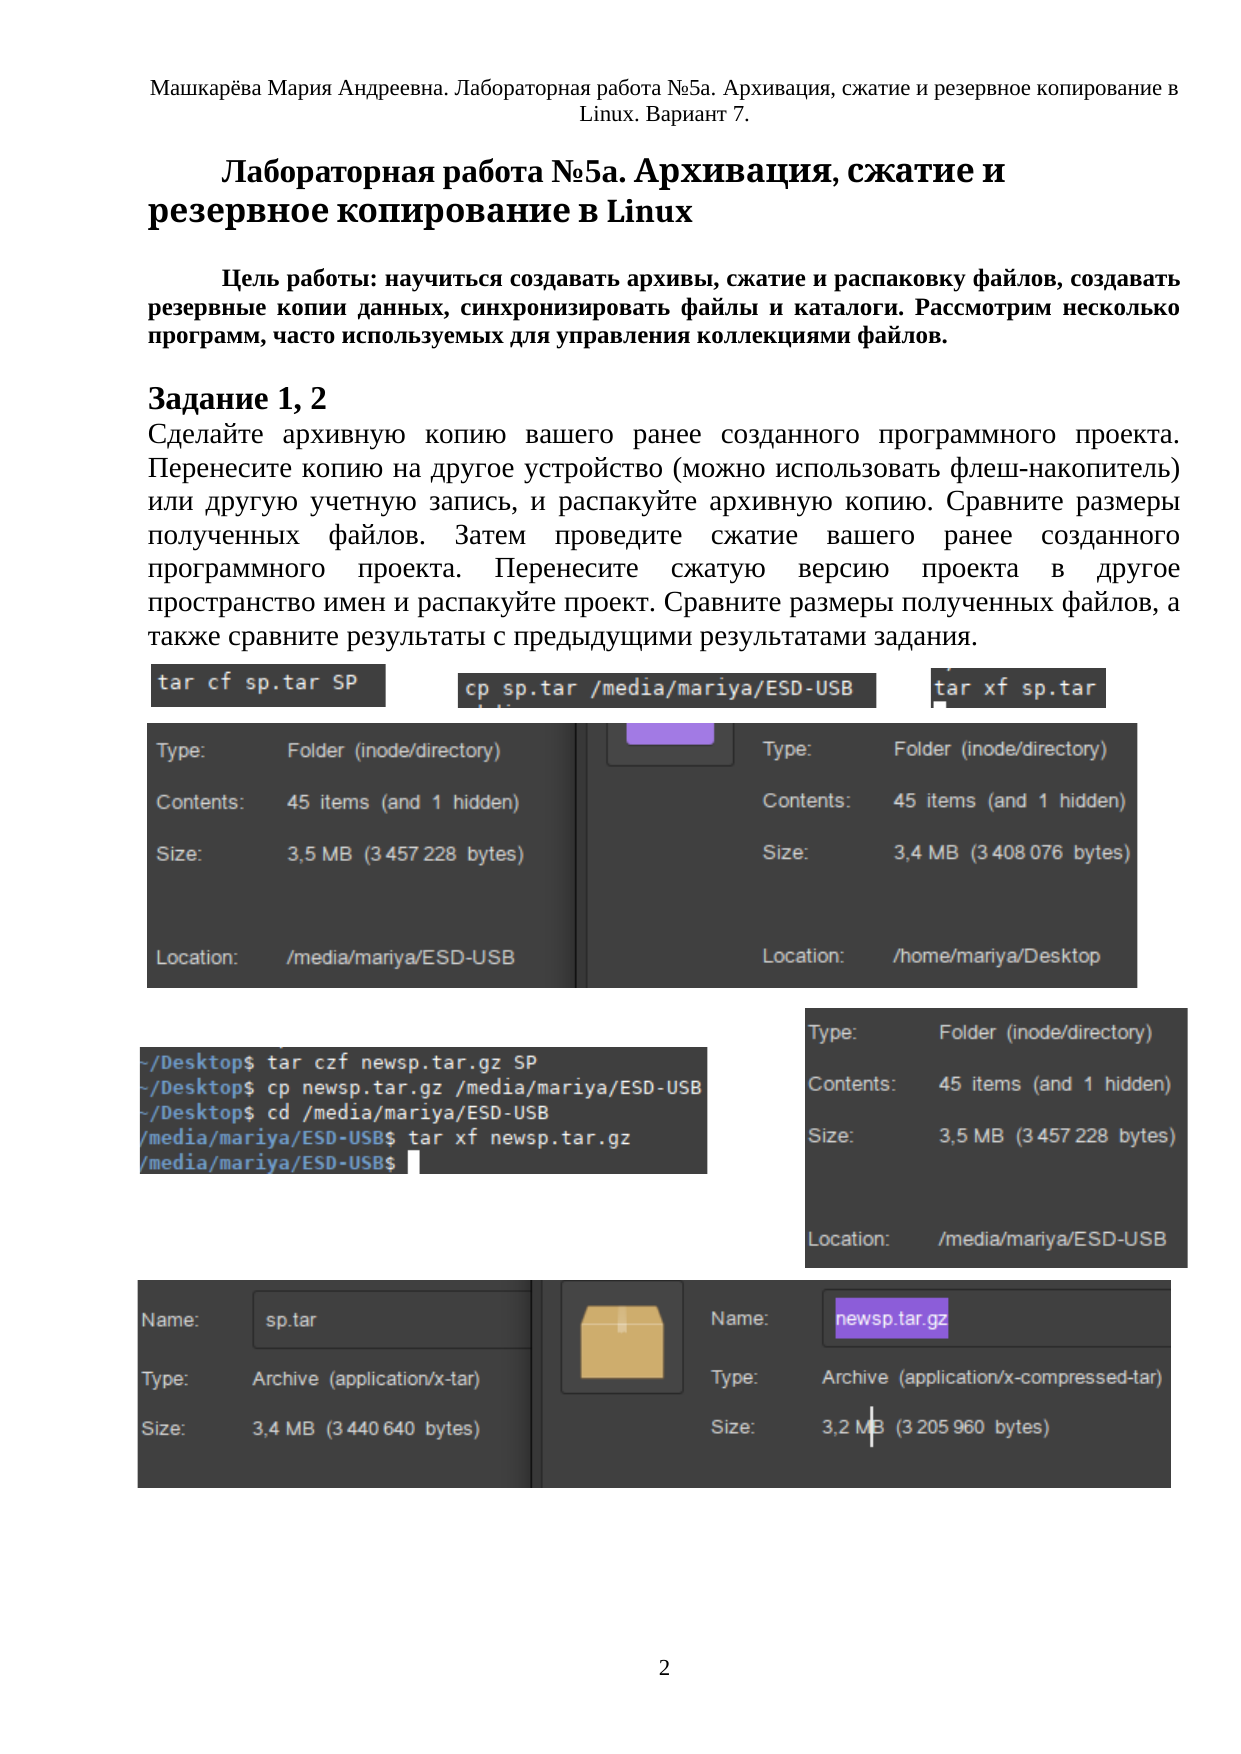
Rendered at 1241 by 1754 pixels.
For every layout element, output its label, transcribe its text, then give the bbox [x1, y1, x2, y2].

picture [139, 1047, 708, 1174]
picture [151, 664, 386, 707]
text Цель работы: научиться создавать архивы, сжатие и распаковку файлов, создавать резервные копии данных, синхронизировать файлы и каталоги. Рассмотрим несколько программ, часто используемых для управления коллекциями файлов. [148, 263, 1181, 349]
picture [147, 723, 1138, 988]
picture [930, 668, 1106, 708]
picture [805, 1008, 1188, 1268]
picture [457, 673, 877, 708]
text Задание 1, 2 [148, 378, 1181, 416]
subtitle Лабораторная работа №5a. Архивация, сжатие и резервное копирование в Linux [148, 152, 1181, 231]
text Сделайте архивную копию вашего ранее созданного программного проекта. Перенесите копию на другое устройство (можно использовать флеш-накопитель) или другую учетную запись, и распакуйте архивную копию. Сравните размеры полученных файлов. Затем проведите сжатие вашего ранее созданного программного проекта. Перенесите сжатую версию проекта в другое пространство имен и распакуйте проект. Сравните размеры полученных файлов, а также сравните результаты с предыдущими результатами задания. [148, 416, 1181, 651]
picture [137, 1280, 1171, 1488]
